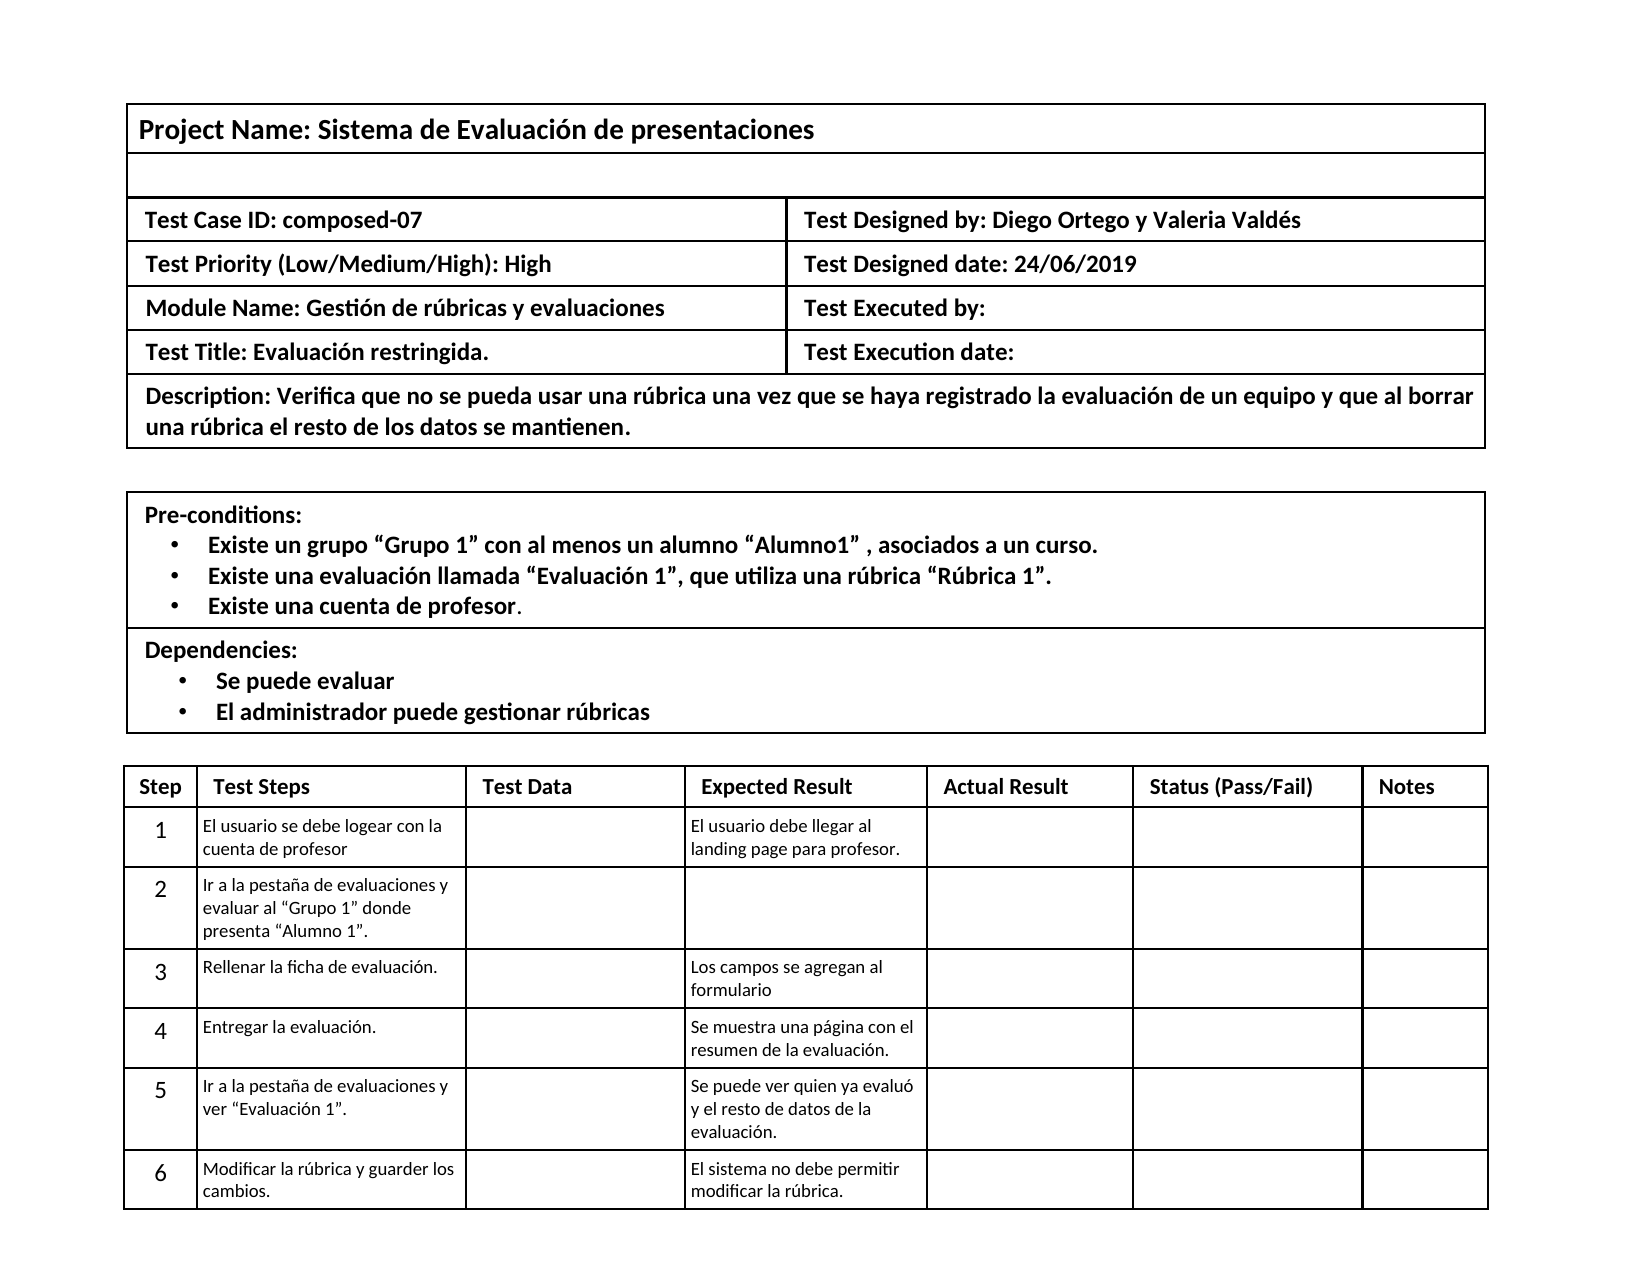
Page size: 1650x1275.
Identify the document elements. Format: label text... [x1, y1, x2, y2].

table_cell Los campos se agregan al formulario [686, 950, 926, 1007]
table_cell Dependencies: Se puede evaluar El administrador puede gestionar rúbricas [128, 629, 1484, 732]
table_cell 5 [125, 1069, 196, 1149]
table_cell [1134, 1009, 1361, 1067]
table_cell Test Designed by: Diego Ortego y Valeria Valdés [788, 199, 1484, 240]
table_header Project Name: Sistema de Evaluación de presentaciones [128, 105, 1484, 152]
table_cell [467, 808, 684, 866]
table_cell Module Name: Gestión de rúbricas y evaluaciones [128, 287, 785, 328]
table_cell [1364, 1069, 1487, 1149]
table_header Test Data [467, 767, 684, 806]
table_cell El usuario debe llegar al landing page para profesor. [686, 808, 926, 866]
table_cell [1134, 808, 1361, 866]
table_cell [928, 1069, 1132, 1149]
table_cell [928, 808, 1132, 866]
table_cell [928, 950, 1132, 1007]
table_header Expected Result [686, 767, 926, 806]
table_cell [1364, 1009, 1487, 1067]
table_cell Test Executed by: [788, 287, 1484, 328]
table_cell [686, 868, 926, 948]
table_cell Test Designed date: 24/06/2019 [788, 242, 1484, 284]
table_header Notes [1364, 767, 1487, 806]
table_cell [467, 1009, 684, 1067]
table_cell 3 [125, 950, 196, 1007]
table_cell [467, 1151, 684, 1208]
table_cell Se muestra una página con el resumen de la evaluación. [686, 1009, 926, 1067]
table_cell [1134, 868, 1361, 948]
table_cell [1364, 868, 1487, 948]
table_header Step [125, 767, 196, 806]
table_header Status (Pass/Fail) [1134, 767, 1361, 806]
table_cell Test Case ID: composed-07 [128, 199, 785, 240]
table_cell [1134, 950, 1361, 1007]
table_cell 1 [125, 808, 196, 866]
table_cell Ir a la pestaña de evaluaciones y evaluar al “Grupo 1” donde presenta “Alumno 1”. [198, 868, 465, 948]
table_cell [467, 950, 684, 1007]
table_cell El sistema no debe permitir modificar la rúbrica. [686, 1151, 926, 1208]
table_cell [467, 868, 684, 948]
table_cell Test Execution date: [788, 331, 1484, 373]
table_cell Rellenar la ficha de evaluación. [198, 950, 465, 1007]
table_cell [928, 868, 1132, 948]
table_cell [1364, 950, 1487, 1007]
table_cell [1364, 808, 1487, 866]
table_cell Ir a la pestaña de evaluaciones y ver “Evaluación 1”. [198, 1069, 465, 1149]
table_cell [1134, 1069, 1361, 1149]
table_cell [128, 154, 1484, 196]
table_cell [467, 1069, 684, 1149]
table_header Actual Result [928, 767, 1132, 806]
table_cell [1134, 1151, 1361, 1208]
table_cell Test Priority (Low/Medium/High): High [128, 242, 785, 284]
table_cell Pre-conditions: Existe un grupo “Grupo 1” con al menos un alumno “Alumno1” , asociados a un curso. Existe una evaluación llamada “Evaluación 1”, que utiliza una rúbrica “Rúbrica 1”. Existe una cuenta de profesor. [128, 493, 1484, 627]
table_cell Test Title: Evaluación restringida. [128, 331, 785, 373]
table_cell [127, 449, 1485, 491]
table_cell 2 [125, 868, 196, 948]
table_cell Modificar la rúbrica y guarder los cambios. [198, 1151, 465, 1208]
table_cell Entregar la evaluación. [198, 1009, 465, 1067]
table_cell Description: Verifica que no se pueda usar una rúbrica una vez que se haya registrado la evaluación de un equipo y que al borrar una rúbrica el resto de los datos se mantienen. [128, 375, 1484, 447]
table_cell [928, 1151, 1132, 1208]
table_cell [1364, 1151, 1487, 1208]
table_cell Se puede ver quien ya evaluó y el resto de datos de la evaluación. [686, 1069, 926, 1149]
table_header Test Steps [198, 767, 465, 806]
table_cell 6 [125, 1151, 196, 1208]
table_cell El usuario se debe logear con la cuenta de profesor [198, 808, 465, 866]
table_cell [928, 1009, 1132, 1067]
table_cell 4 [125, 1009, 196, 1067]
